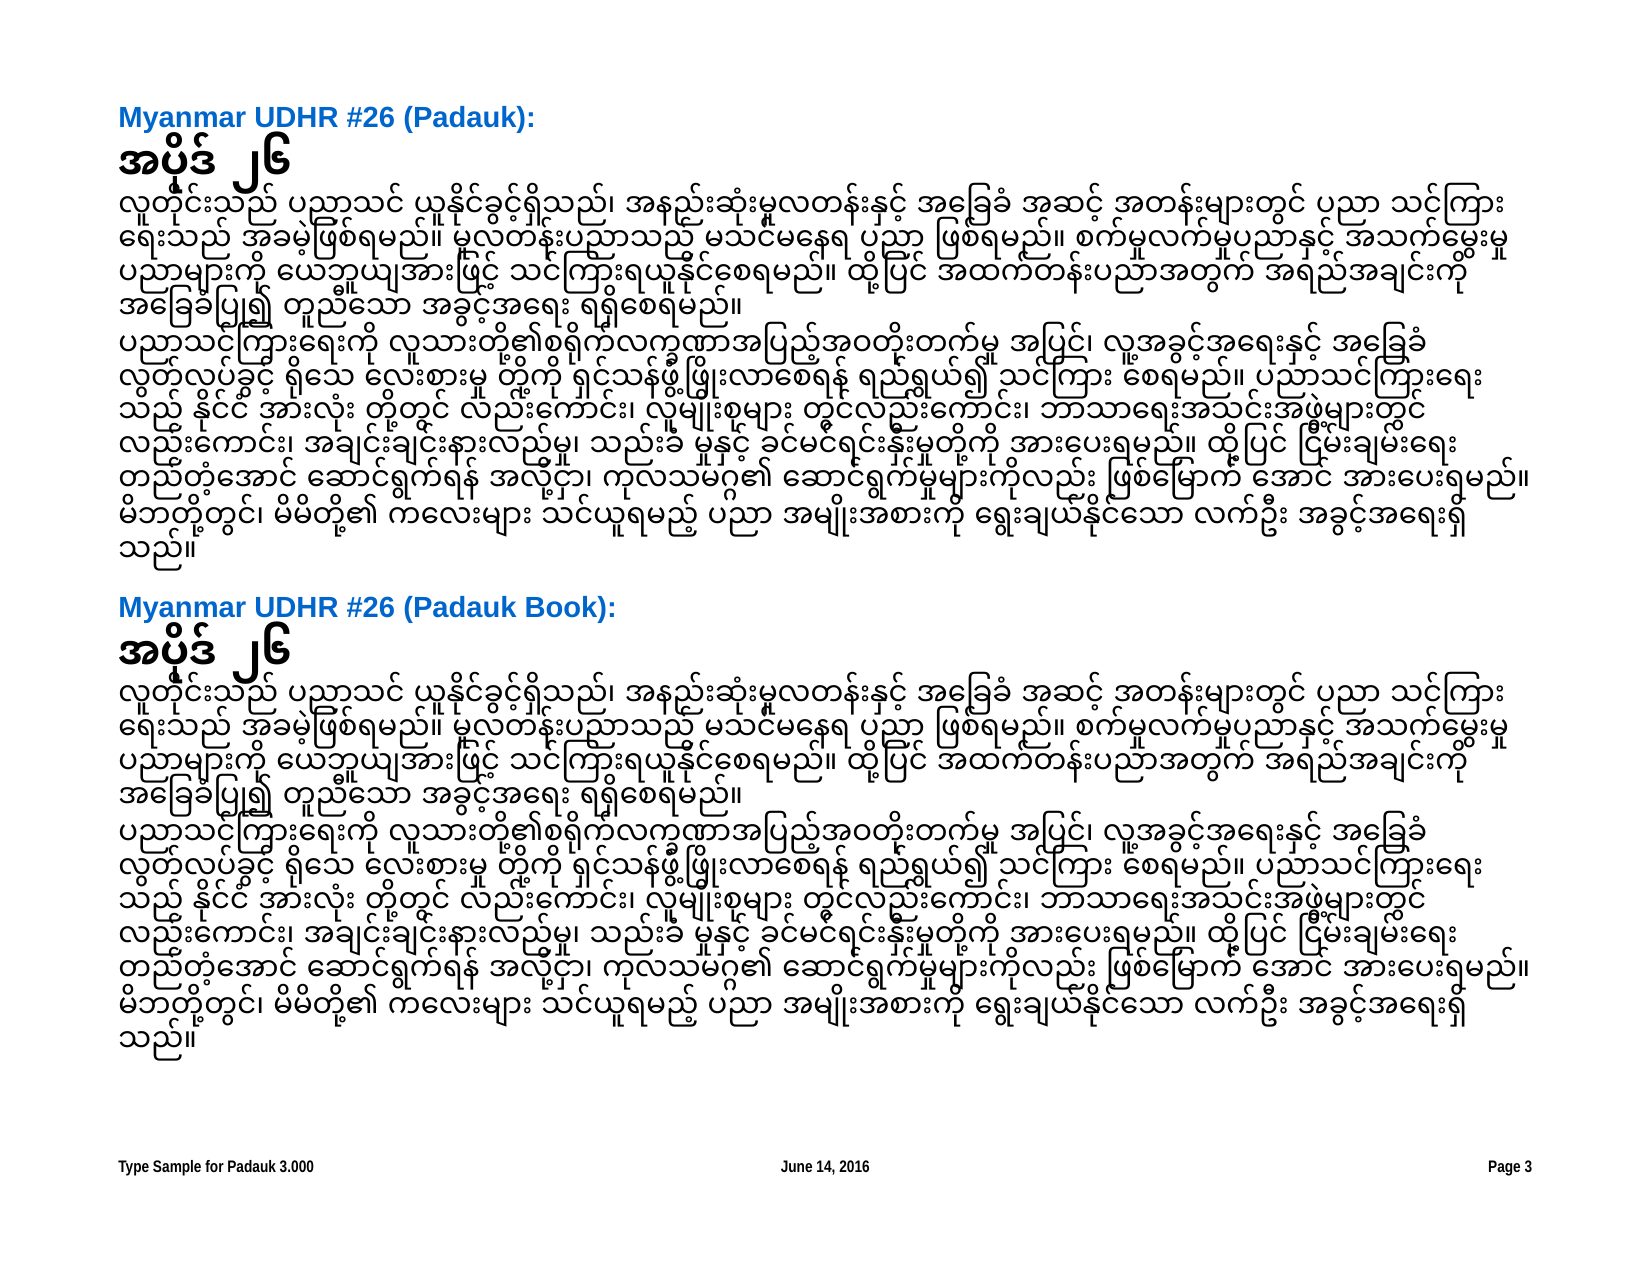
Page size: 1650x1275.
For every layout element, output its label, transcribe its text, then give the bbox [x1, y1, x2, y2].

subtitle Myanmar UDHR #26 (Padauk): [118, 100, 1532, 133]
text မိဘတို့တွင်၊ မိမိတို့၏ ကလေးများ သင်ယူရမည့် ပညာ အမျိုးအစားကို ရွေးချယ်နိုင်သော လက်ဦး အခွင့်အရေးရှိသည်။ [118, 497, 1532, 565]
text လူတိုင်းသည် ပညာသင် ယူနိုင်ခွင့်ရှိသည်၊ အနည်းဆုံးမူလတန်းနှင့် အခြေခံ အဆင့် အတန်းများတွင် ပညာ သင်ကြားရေးသည် အခမဲ့ဖြစ်ရမည်။ မူလတန်းပညာသည် မသင်မနေရ ပညာ ဖြစ်ရမည်။ စက်မှုလက်မှုပညာနှင့် အသက်မွေးမှု ပညာများကို ယေဘူယျအားဖြင့် သင်ကြားရယူနိုင်စေရမည်။ ထို့ပြင် အထက်တန်းပညာအတွက် အရည်အချင်းကို အခြေခံပြု၍ တူညီသော အခွင့်အရေး ရရှိစေရမည်။ [118, 675, 1532, 811]
text လူတိုင်းသည် ပညာသင် ယူနိုင်ခွင့်ရှိသည်၊ အနည်းဆုံးမူလတန်းနှင့် အခြေခံ အဆင့် အတန်းများတွင် ပညာ သင်ကြားရေးသည် အခမဲ့ဖြစ်ရမည်။ မူလတန်းပညာသည် မသင်မနေရ ပညာ ဖြစ်ရမည်။ စက်မှုလက်မှုပညာနှင့် အသက်မွေးမှု ပညာများကို ယေဘူယျအားဖြင့် သင်ကြားရယူနိုင်စေရမည်။ ထို့ပြင် အထက်တန်းပညာအတွက် အရည်အချင်းကို အခြေခံပြု၍ တူညီသော အခွင့်အရေး ရရှိစေရမည်။ [118, 185, 1532, 321]
text ပညာသင်ကြားရေးကို လူသားတို့၏စရိုက်လက္ခဏာအပြည့်အဝတိုးတက်မှု အပြင်၊ လူ့အခွင့်အရေးနှင့် အခြေခံလွတ်လပ်ခွင့် ရိုသေ လေးစားမှု တို့ကို ရှင်သန်ဖွံ့ဖြိုးလာစေရန် ရည်ရွယ်၍ သင်ကြား စေရမည်။ ပညာသင်ကြားရေးသည် နိုင်ငံ အားလုံး တို့တွင် လည်းကောင်း၊ လူမျိုးစုများ တွင်လည်းကောင်း၊ ဘာသာရေးအသင်းအဖွဲ့များတွင် လည်းကောင်း၊ အချင်းချင်းနားလည်မှု၊ သည်းခံ မှုနှင့် ခင်မင်ရင်းနှီးမှုတို့ကို အားပေးရမည်။ ထို့ပြင် ငြိမ်းချမ်းရေး တည်တံ့အောင် ဆောင်ရွက်ရန် အလို့ငှာ၊ ကုလသမဂ္ဂ၏ ဆောင်ရွက်မှုများကိုလည်း ဖြစ်မြောက် အောင် အားပေးရမည်။ [118, 814, 1532, 983]
text အပိုဒ် ၂၆ [118, 146, 1532, 182]
text အပိုဒ် ၂၆ [118, 636, 1532, 672]
subtitle Myanmar UDHR #26 (Padauk Book): [118, 590, 1532, 623]
text မိဘတို့တွင်၊ မိမိတို့၏ ကလေးများ သင်ယူရမည့် ပညာ အမျိုးအစားကို ရွေးချယ်နိုင်သော လက်ဦး အခွင့်အရေးရှိသည်။ [118, 986, 1532, 1054]
text ပညာသင်ကြားရေးကို လူသားတို့၏စရိုက်လက္ခဏာအပြည့်အဝတိုးတက်မှု အပြင်၊ လူ့အခွင့်အရေးနှင့် အခြေခံလွတ်လပ်ခွင့် ရိုသေ လေးစားမှု တို့ကို ရှင်သန်ဖွံ့ဖြိုးလာစေရန် ရည်ရွယ်၍ သင်ကြား စေရမည်။ ပညာသင်ကြားရေးသည် နိုင်ငံ အားလုံး တို့တွင် လည်းကောင်း၊ လူမျိုးစုများ တွင်လည်းကောင်း၊ ဘာသာရေးအသင်းအဖွဲ့များတွင် လည်းကောင်း၊ အချင်းချင်းနားလည်မှု၊ သည်းခံ မှုနှင့် ခင်မင်ရင်းနှီးမှုတို့ကို အားပေးရမည်။ ထို့ပြင် ငြိမ်းချမ်းရေး တည်တံ့အောင် ဆောင်ရွက်ရန် အလို့ငှာ၊ ကုလသမဂ္ဂ၏ ဆောင်ရွက်မှုများကိုလည်း ဖြစ်မြောက် အောင် အားပေးရမည်။ [118, 324, 1532, 494]
